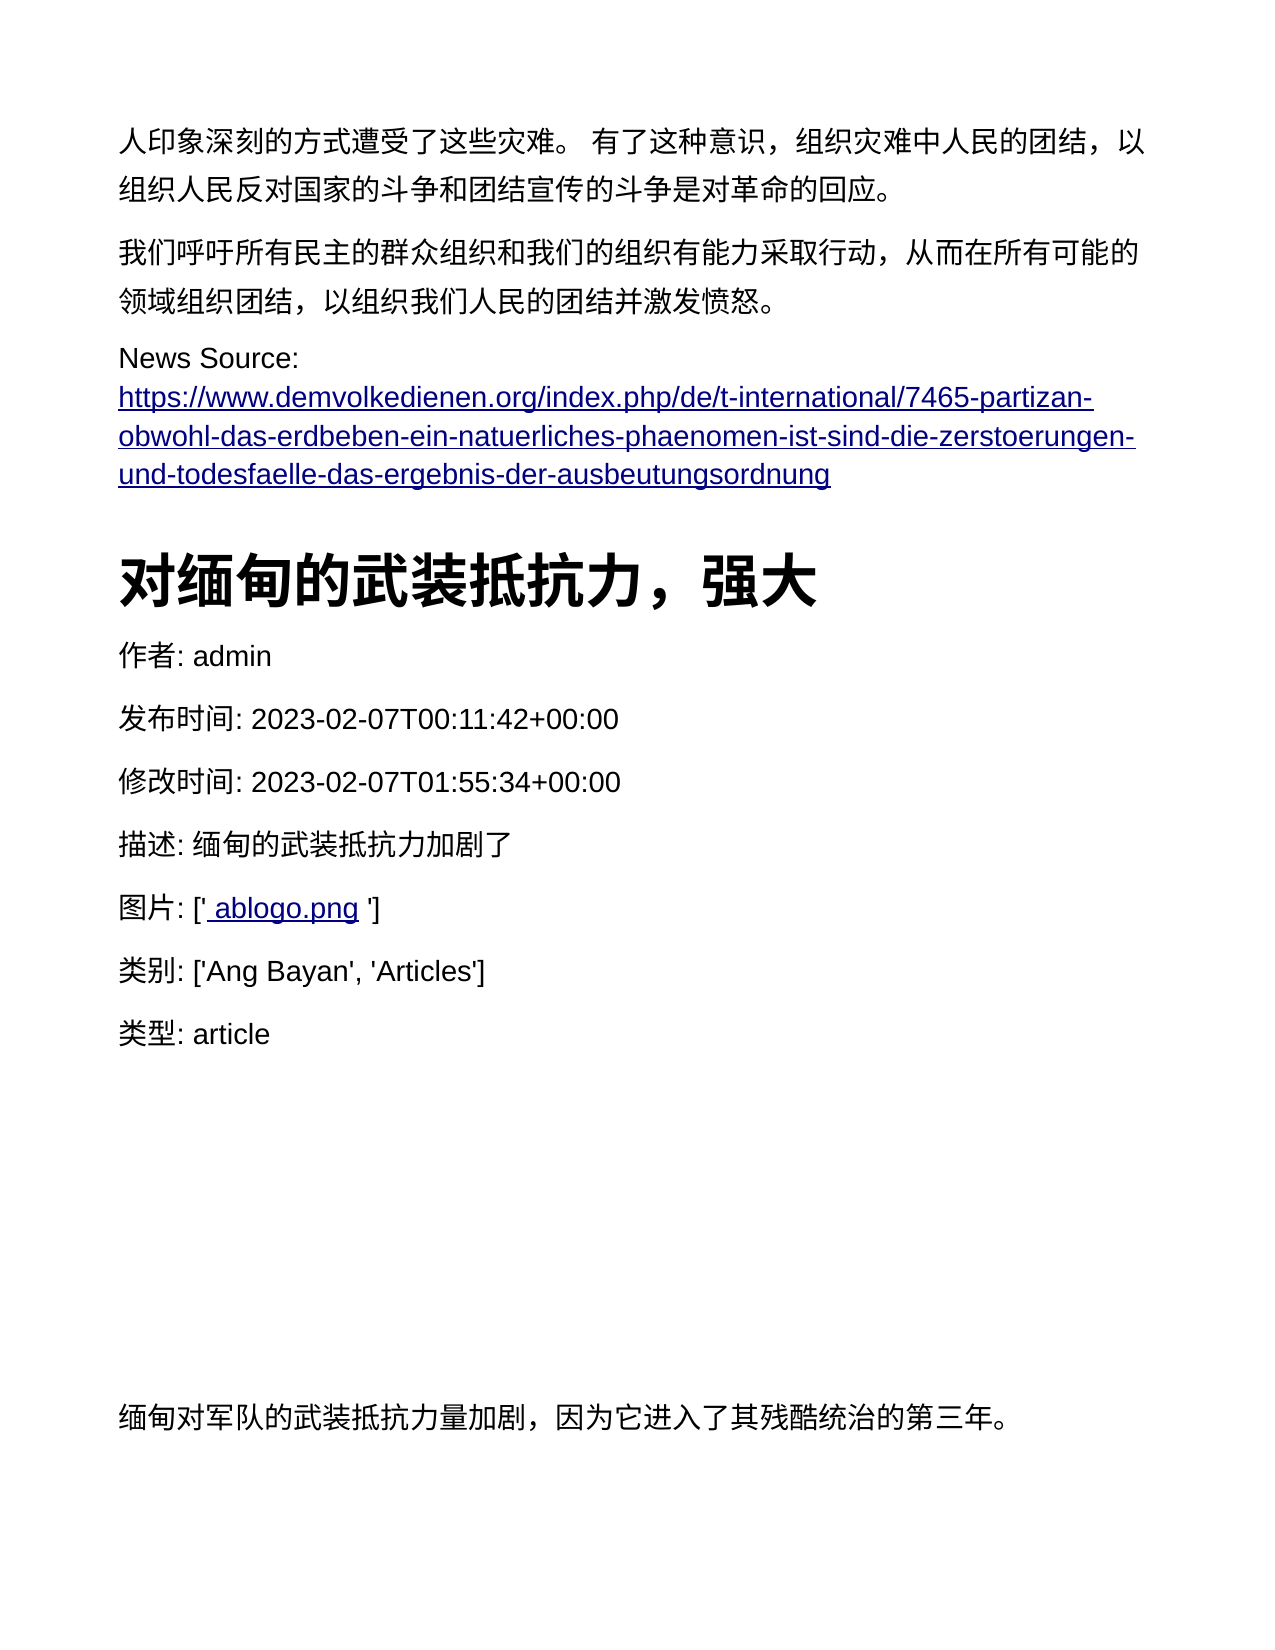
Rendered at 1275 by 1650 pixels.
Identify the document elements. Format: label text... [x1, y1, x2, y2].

subtitle 对缅甸的武装抵抗力，强大 [118, 535, 1157, 620]
text 类型: article [118, 1011, 1157, 1053]
text 缅甸对军队的武装抵抗力量加剧，因为它进入了其残酷统治的第三年。 [118, 1074, 1157, 1437]
text 我们呼吁所有民主的群众组织和我们的组织有能力采取行动，从而在所有可能的领域组织团结，以组织我们人民的团结并激发愤怒。 [118, 230, 1157, 321]
text News Source: https://www.demvolkedienen.org/index.php/de/t-international/7465-partizan-obwohl-das-erdbeben-ein-natuerliches-phaenomen-ist-sind-die-zerstoerungen-und-todesfaelle-das-ergebnis-der-ausbeutungsordnung [118, 341, 1157, 491]
text 发布时间: 2023-02-07T00:11:42+00:00 [118, 695, 1157, 738]
text 修改时间: 2023-02-07T01:55:34+00:00 [118, 758, 1157, 801]
text 类别: ['Ang Bayan', 'Articles'] [118, 948, 1157, 990]
text 作者: admin [118, 632, 1157, 674]
text 图片: [' ablogo.png '] [118, 885, 1157, 927]
text 人印象深刻的方式遭受了这些灾难。 有了这种意识，组织灾难中人民的团结，以组织人民反对国家的斗争和团结宣传的斗争是对革命的回应。 [118, 118, 1157, 209]
text 描述: 缅甸的武装抵抗力加剧了 [118, 822, 1157, 864]
